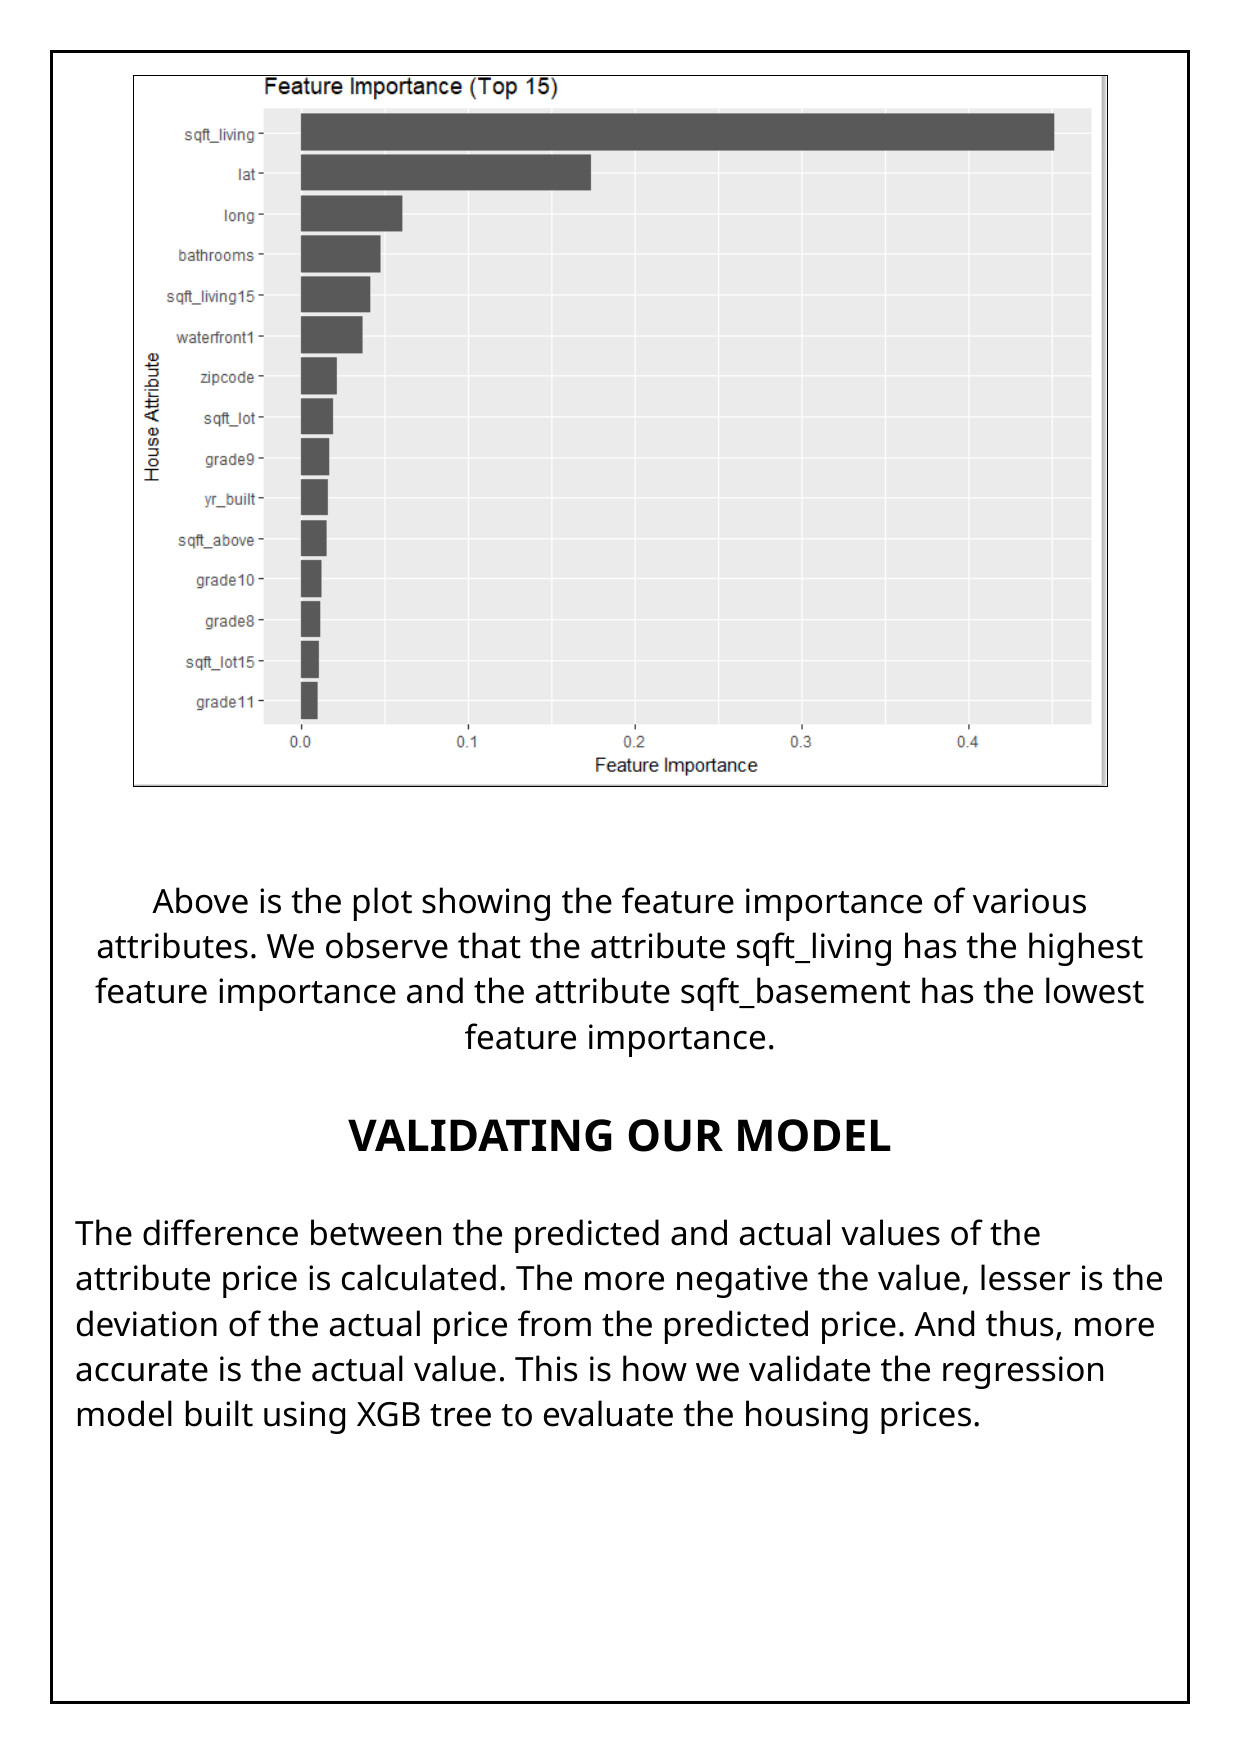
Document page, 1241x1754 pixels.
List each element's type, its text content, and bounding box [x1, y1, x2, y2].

text The difference between the predicted and actual values of the attribute price is calculated. The more negative the value, lesser is the deviation of the actual price from the predicted price. And thus, more accurate is the actual value. This is how we validate the regression model built using XGB tree to evaluate the housing prices. [75, 1209, 1165, 1437]
text Above is the plot showing the feature importance of various attributes. We observe that the attribute sqft_living has the highest feature importance and the attribute sqft_basement has the lowest feature importance. [75, 877, 1165, 1059]
picture [134, 76, 1107, 786]
text VALIDATING OUR MODEL [75, 1104, 1165, 1164]
